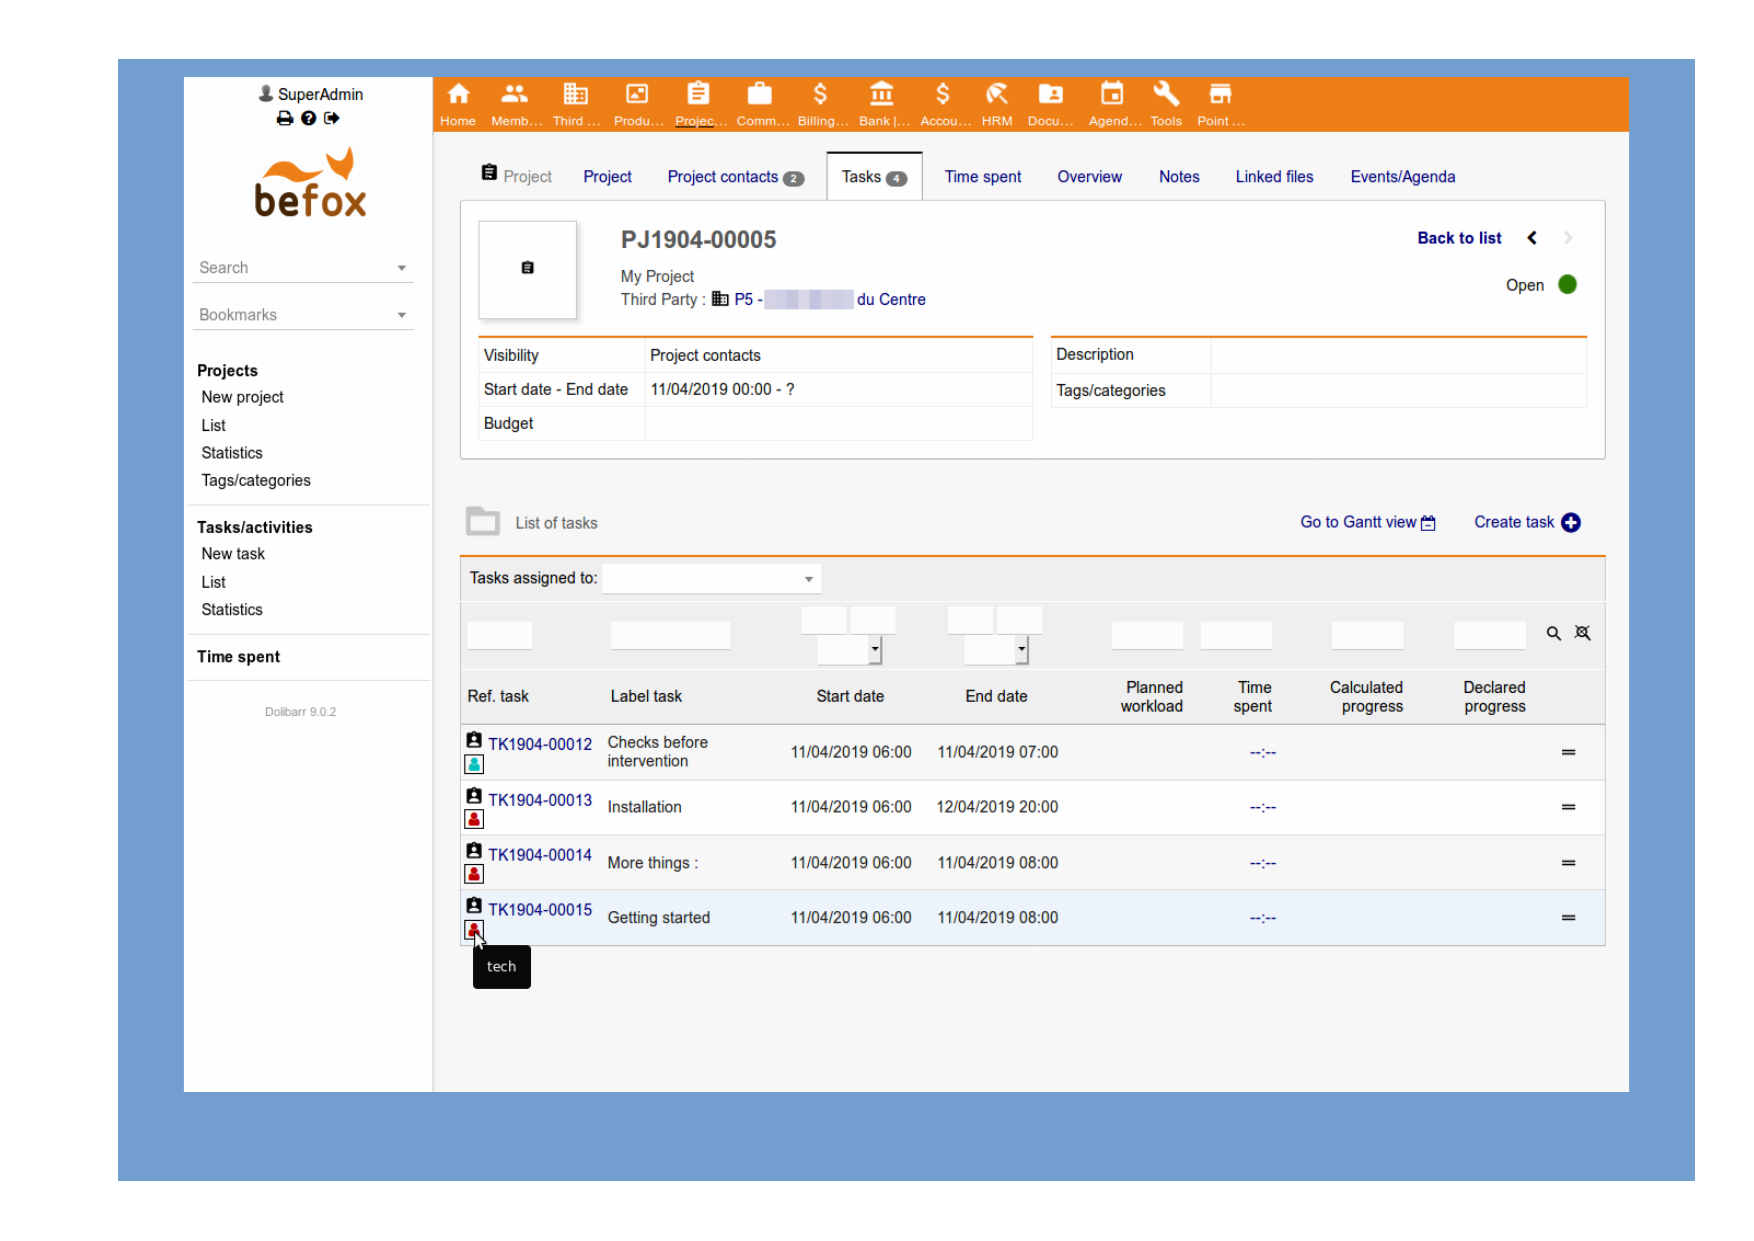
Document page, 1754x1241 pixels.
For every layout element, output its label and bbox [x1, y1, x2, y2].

picture [183, 77, 1630, 1092]
